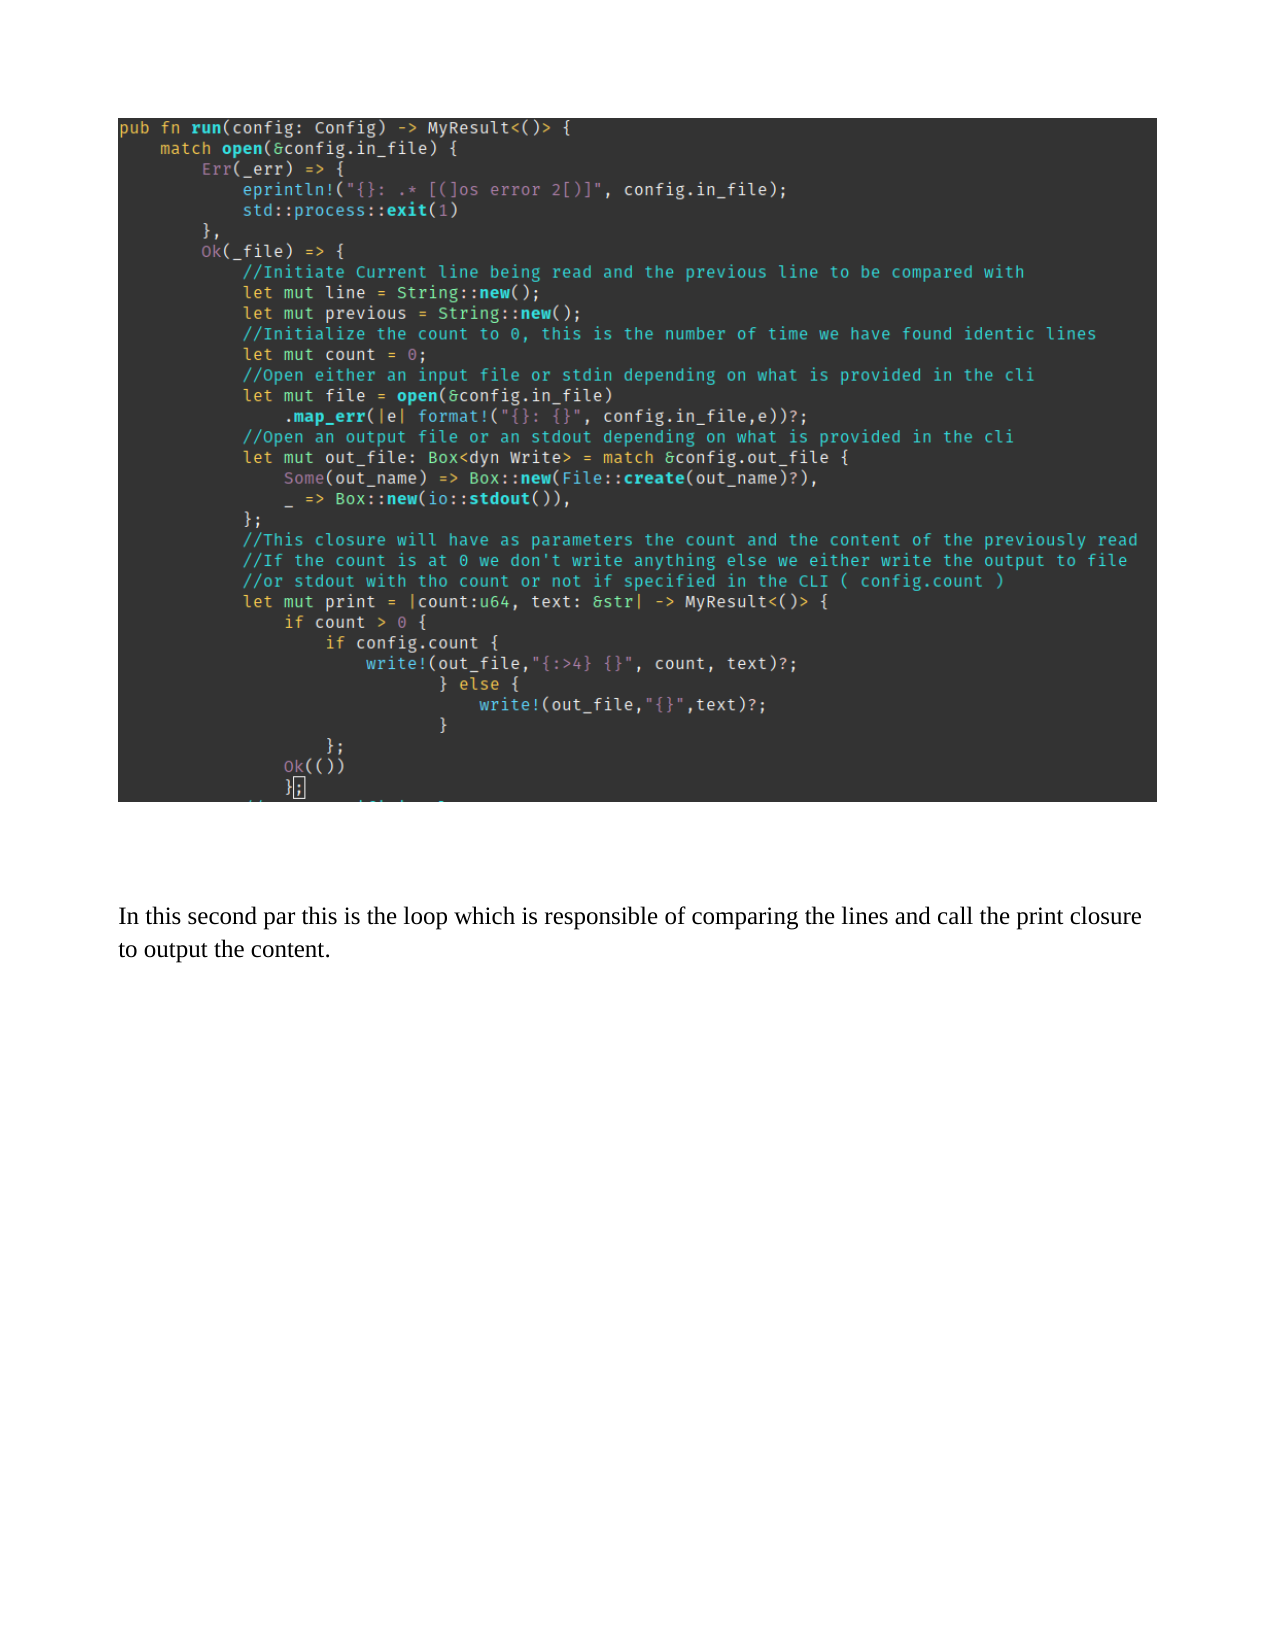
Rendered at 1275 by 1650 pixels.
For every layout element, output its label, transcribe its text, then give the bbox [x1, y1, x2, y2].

text In this second par this is the loop which is responsible of comparing the lines and call the print closure to output the content. [118, 901, 1157, 963]
picture [118, 118, 1157, 802]
